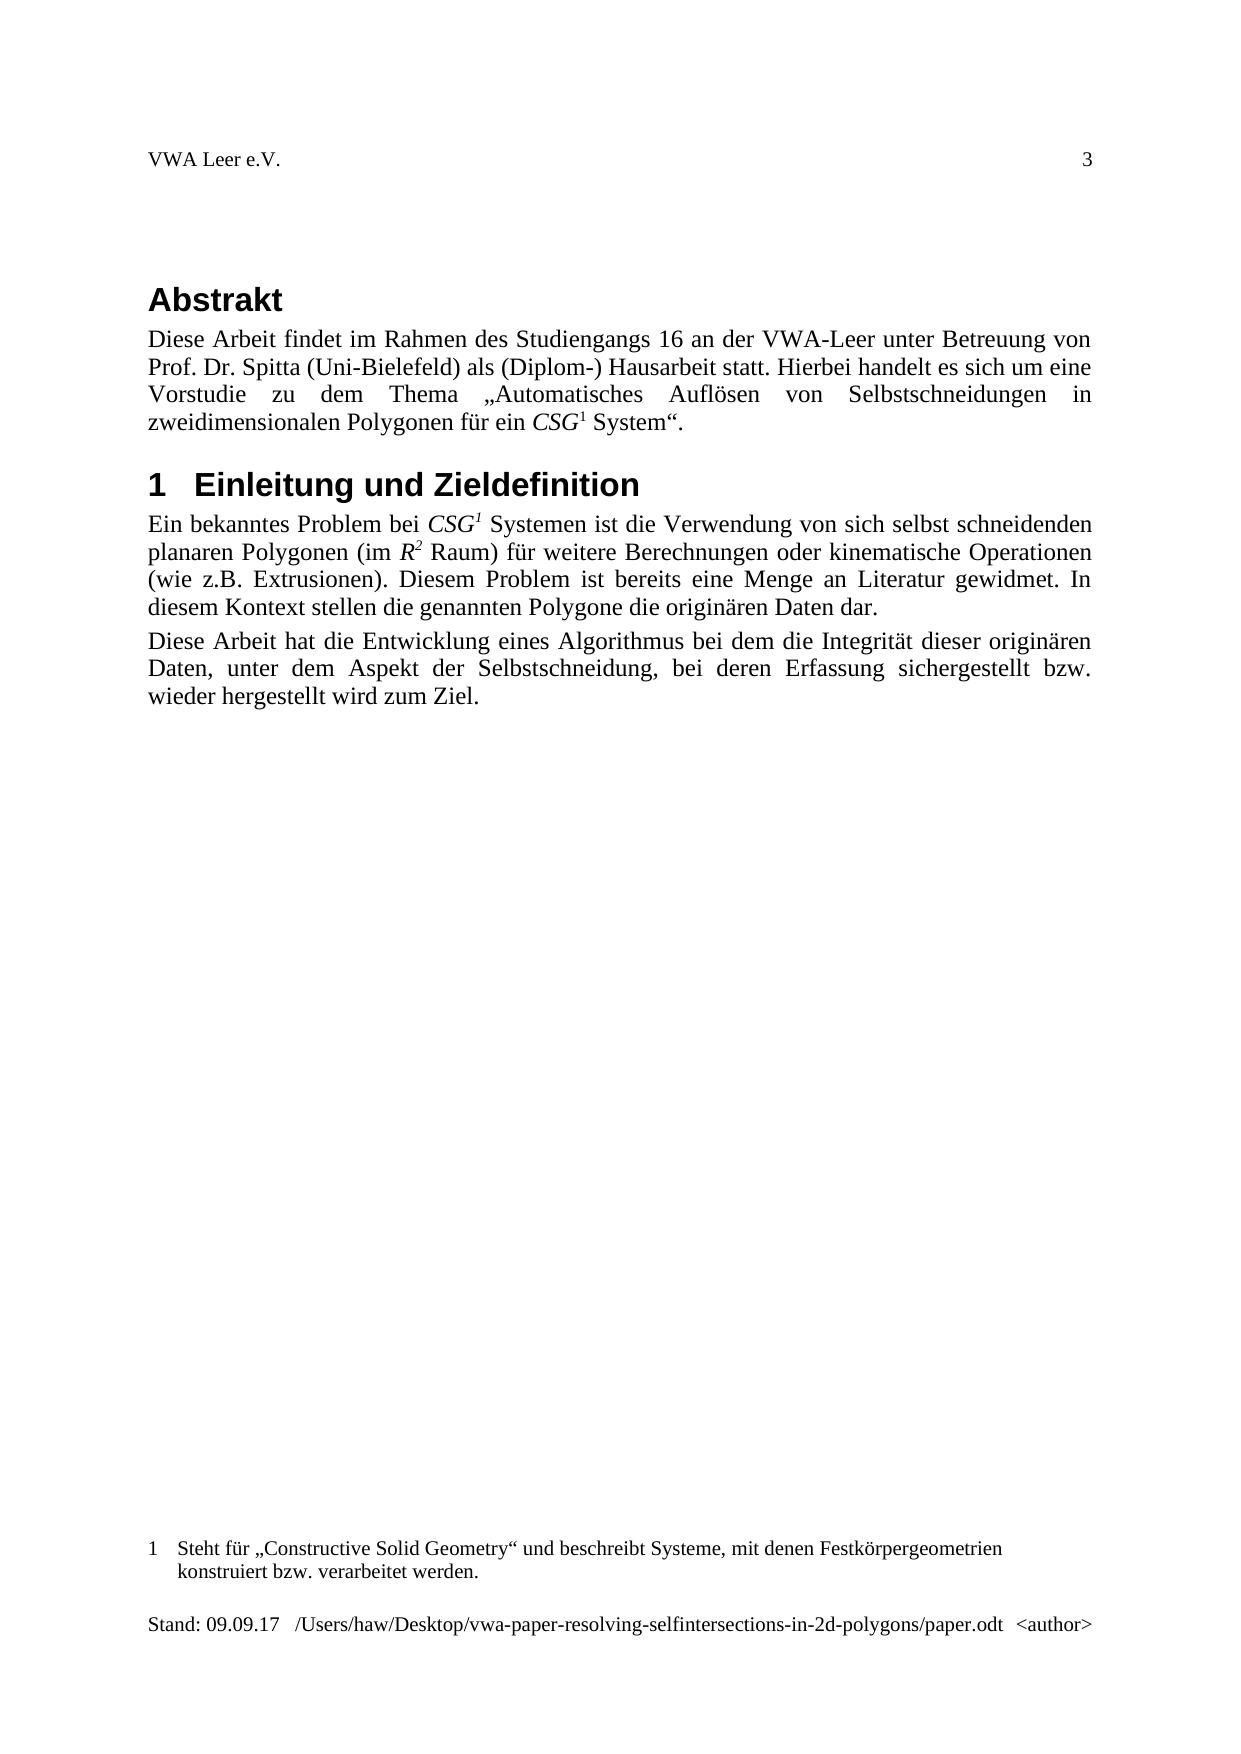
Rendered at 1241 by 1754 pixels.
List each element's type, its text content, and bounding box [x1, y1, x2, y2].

text Steht für „Constructive Solid Geometry“ und beschreibt Systeme, mit denen Festkörpergeometrien konstruiert bzw. verarbeitet werden. [148, 1537, 1093, 1583]
text Diese Arbeit hat die Entwicklung eines Algorithmus bei dem die Integrität dieser originären Daten, unter dem Aspekt der Selbstschneidung, bei deren Erfassung sichergestellt bzw. wieder hergestellt wird zum Ziel. [148, 627, 1093, 710]
subtitle Abstrakt [148, 282, 1093, 318]
text Diese Arbeit findet im Rahmen des Studiengangs 16 an der VWA-Leer unter Betreuung von Prof. Dr. Spitta (Uni-Bielefeld) als (Diplom-) Hausarbeit statt. Hierbei handelt es sich um eine Vorstudie zu dem Thema „Automatisches Auflösen von Selbstschneidungen in zweidimensionalen Polygonen für ein CSG System“. [148, 325, 1093, 436]
text Ein bekanntes Problem bei CSG1 Systemen ist die Verwendung von sich selbst schneidenden planaren Polygonen (im R2 Raum) für weitere Berechnungen oder kinematische Operationen (wie z.B. Extrusionen). Diesem Problem ist bereits eine Menge an Literatur gewidmet. In diesem Kontext stellen die genannten Polygone die originären Daten dar. [148, 510, 1093, 621]
subtitle Einleitung und Zieldefinition [148, 467, 1093, 503]
